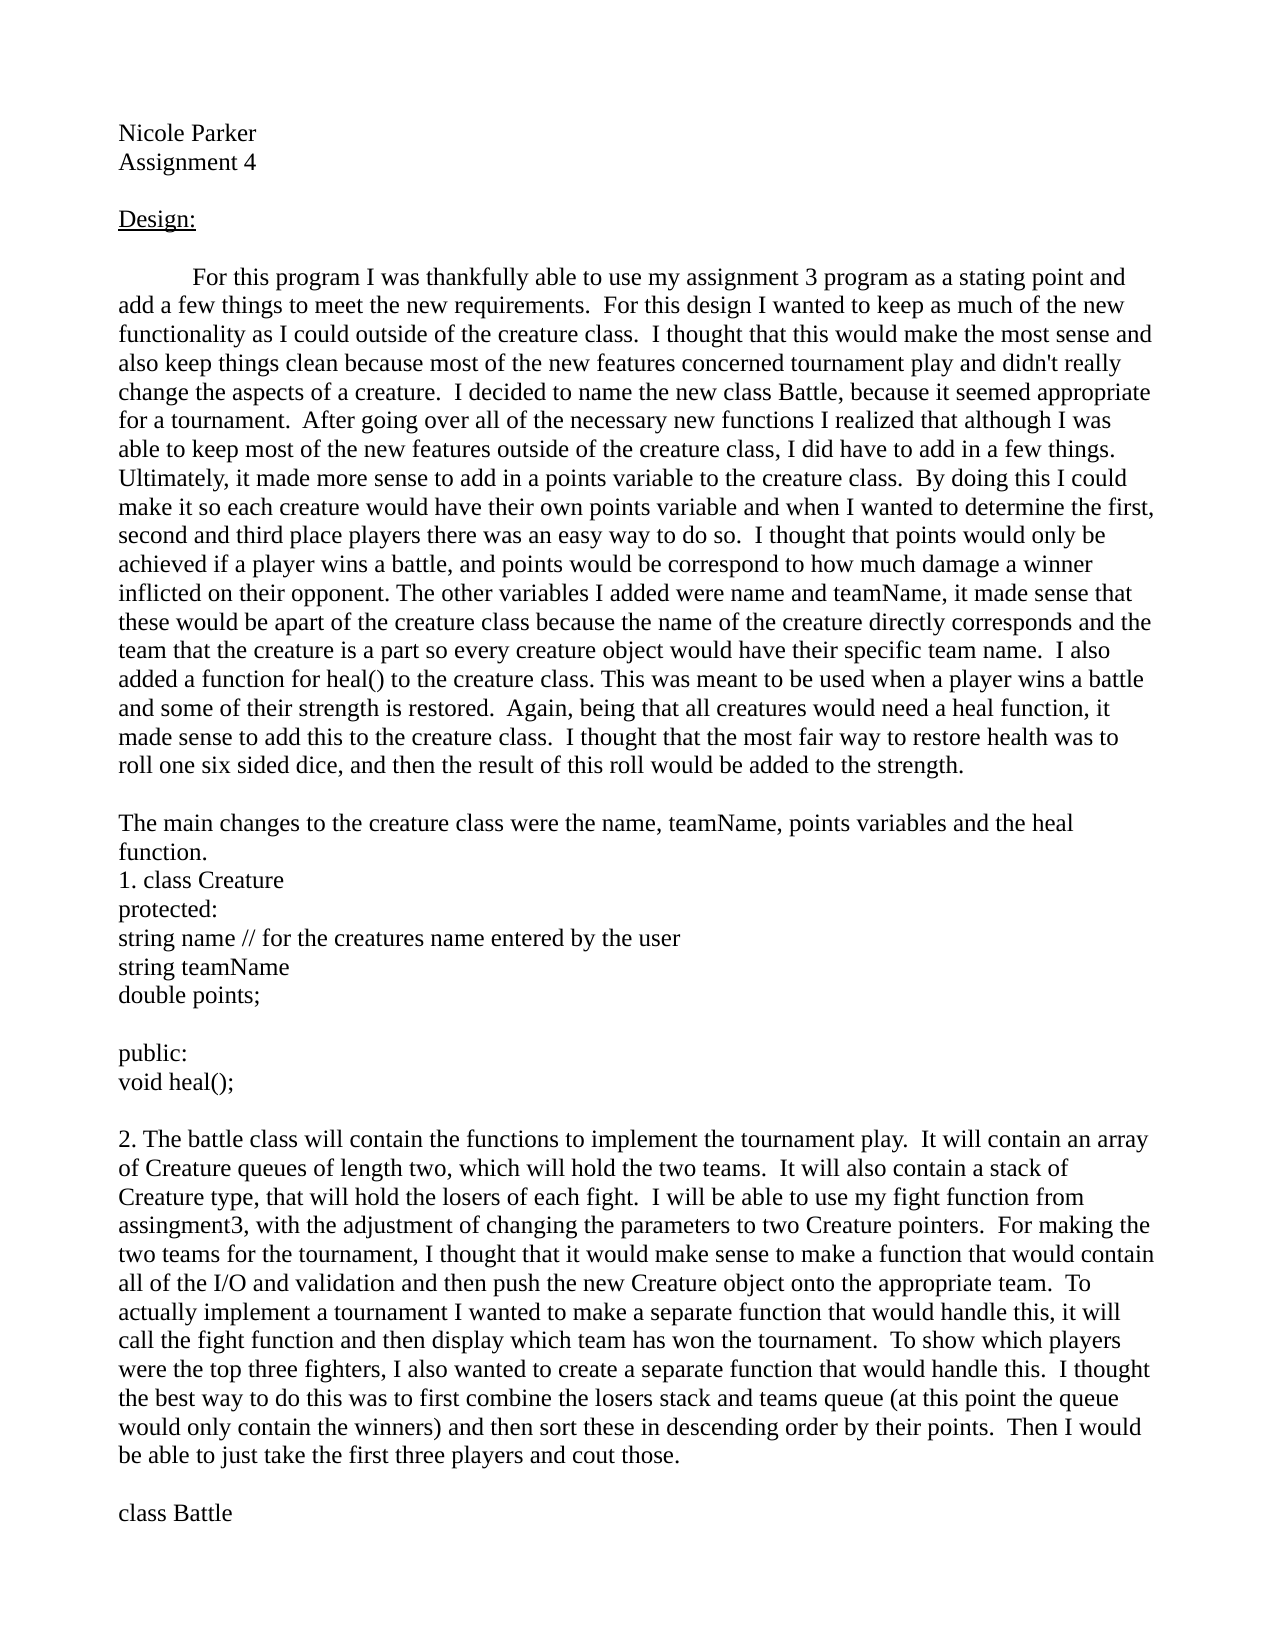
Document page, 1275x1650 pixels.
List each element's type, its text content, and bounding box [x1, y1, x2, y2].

text For this program I was thankfully able to use my assignment 3 program as a stating point and add a few things to meet the new requirements. For this design I wanted to keep as much of the new functionality as I could outside of the creature class. I thought that this would make the most sense and also keep things clean because most of the new features concerned tournament play and didn't really change the aspects of a creature. I decided to name the new class Battle, because it seemed appropriate for a tournament. After going over all of the necessary new functions I realized that although I was able to keep most of the new features outside of the creature class, I did have to add in a few things. Ultimately, it made more sense to add in a points variable to the creature class. By doing this I could make it so each creature would have their own points variable and when I wanted to determine the first, second and third place players there was an easy way to do so. I thought that points would only be achieved if a player wins a battle, and points would be correspond to how much damage a winner inflicted on their opponent. The other variables I added were name and teamName, it made sense that these would be apart of the creature class because the name of the creature directly corresponds and the team that the creature is a part so every creature object would have their specific team name. I also added a function for heal() to the creature class. This was meant to be used when a player wins a battle and some of their strength is restored. Again, being that all creatures would need a heal function, it made sense to add this to the creature class. I thought that the most fair way to restore health was to roll one six sided dice, and then the result of this roll would be added to the strength. [118, 262, 1157, 779]
text protected: [118, 894, 1157, 923]
text Design: [118, 204, 1157, 233]
text double points; [118, 981, 1157, 1009]
text public: [118, 1038, 1157, 1067]
text Nicole Parker [118, 118, 1157, 147]
text string teamName [118, 952, 1157, 981]
text The main changes to the creature class were the name, teamName, points variables and the heal function. [118, 808, 1157, 866]
text 1. class Creature [118, 866, 1157, 894]
text Assignment 4 [118, 147, 1157, 176]
text 2. The battle class will contain the functions to implement the tournament play. It will contain an array of Creature queues of length two, which will hold the two teams. It will also contain a stack of Creature type, that will hold the losers of each fight. I will be able to use my fight function from assingment3, with the adjustment of changing the parameters to two Creature pointers. For making the two teams for the tournament, I thought that it would make sense to make a function that would contain all of the I/O and validation and then push the new Creature object onto the appropriate team. To actually implement a tournament I wanted to make a separate function that would handle this, it will call the fight function and then display which team has won the tournament. To show which players were the top three fighters, I also wanted to create a separate function that would handle this. I thought the best way to do this was to first combine the losers stack and teams queue (at this point the queue would only contain the winners) and then sort these in descending order by their points. Then I would be able to just take the first three players and cout those. [118, 1124, 1157, 1469]
text class Battle [118, 1498, 1157, 1527]
text void heal(); [118, 1067, 1157, 1096]
text string name // for the creatures name entered by the user [118, 923, 1157, 952]
